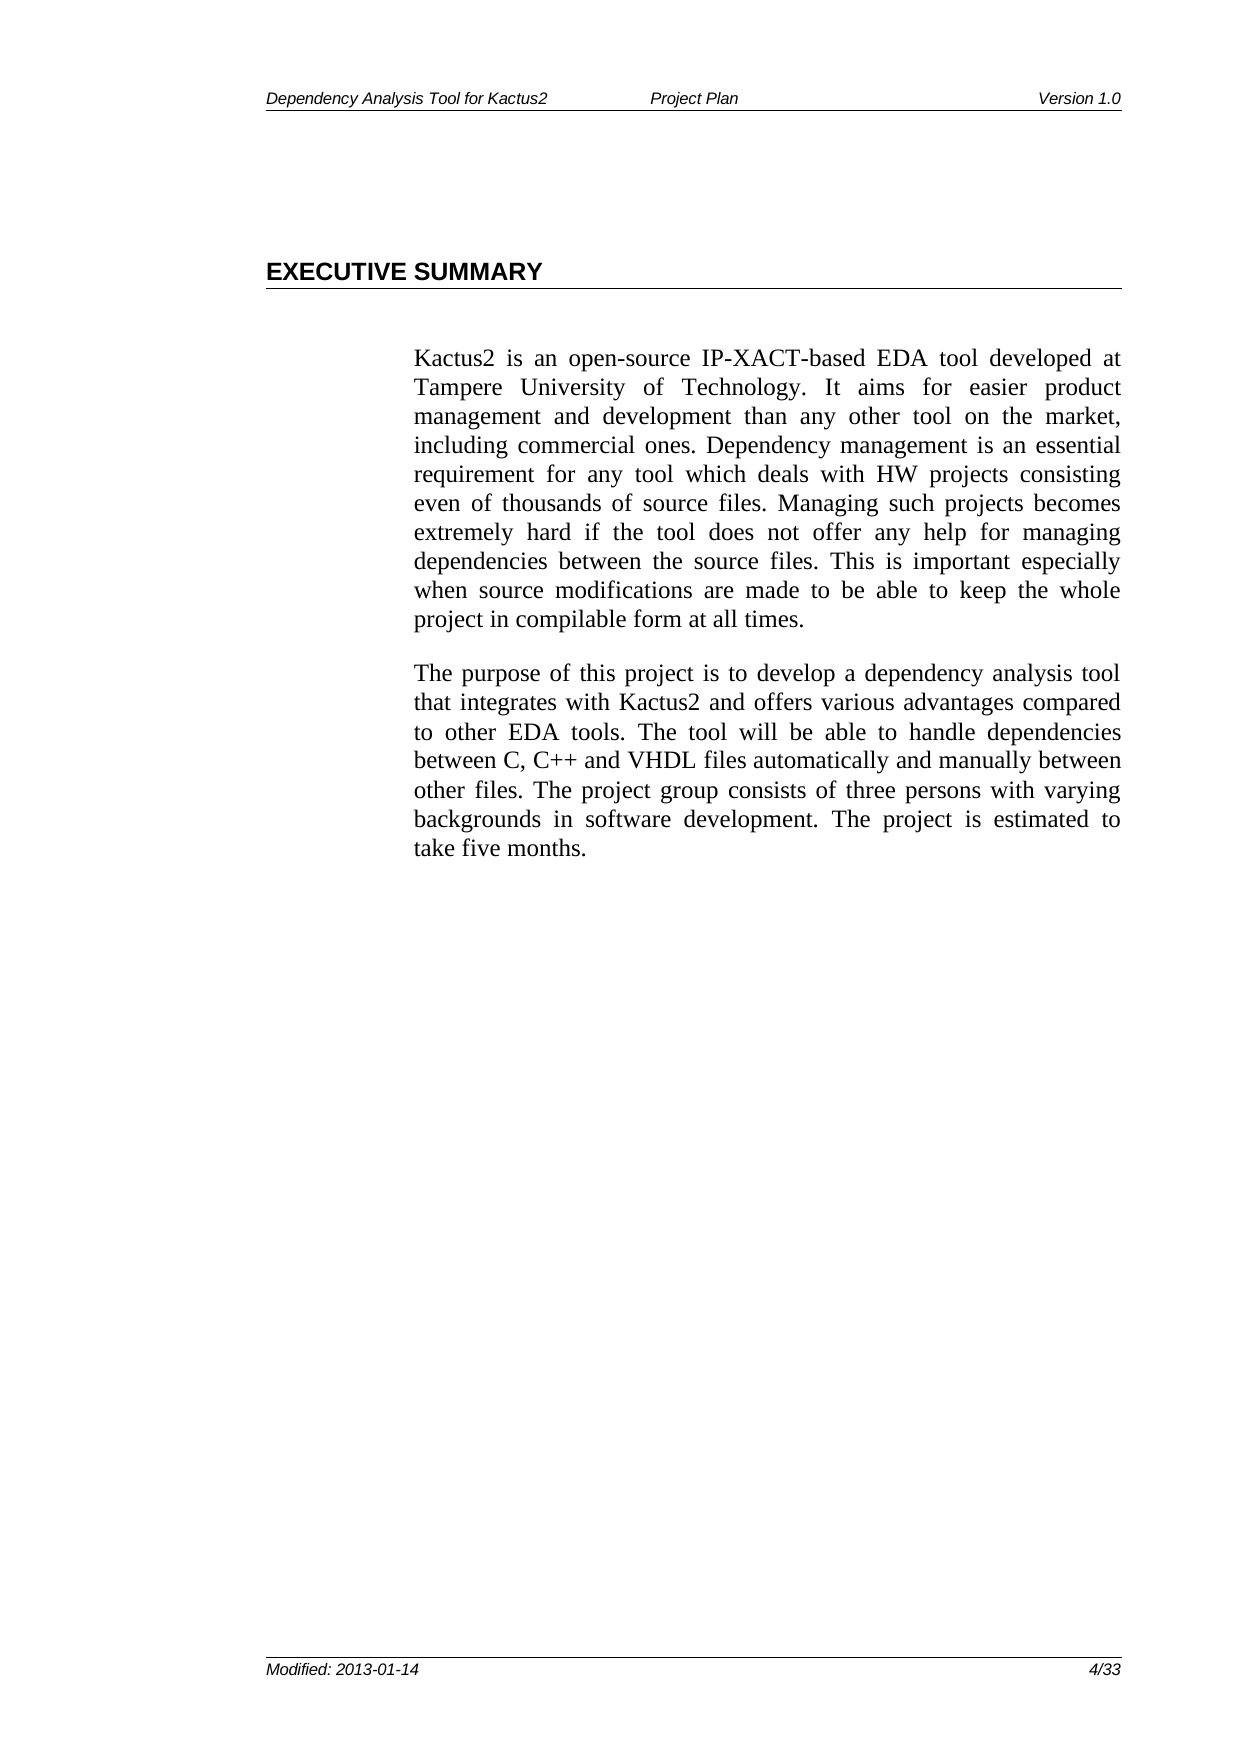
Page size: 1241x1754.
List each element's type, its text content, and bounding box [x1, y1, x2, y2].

text Kactus2 is an open-source IP-XACT-based EDA tool developed at Tampere University of Technology. It aims for easier product management and development than any other tool on the market, including commercial ones. Dependency management is an essential requirement for any tool which deals with HW projects consisting even of thousands of source files. Managing such projects becomes extremely hard if the tool does not offer any help for managing dependencies between the source files. This is important especially when source modifications are made to be able to keep the whole project in compilable form at all times. [413, 343, 1122, 633]
list Executive Summary [266, 257, 1122, 288]
text The purpose of this project is to develop a dependency analysis tool that integrates with Kactus2 and offers various advantages compared to other EDA tools. The tool will be able to handle dependencies between C, C++ and VHDL files automatically and manually between other files. The project group consists of three persons with varying backgrounds in software development. The project is estimated to take five months. [413, 658, 1122, 862]
